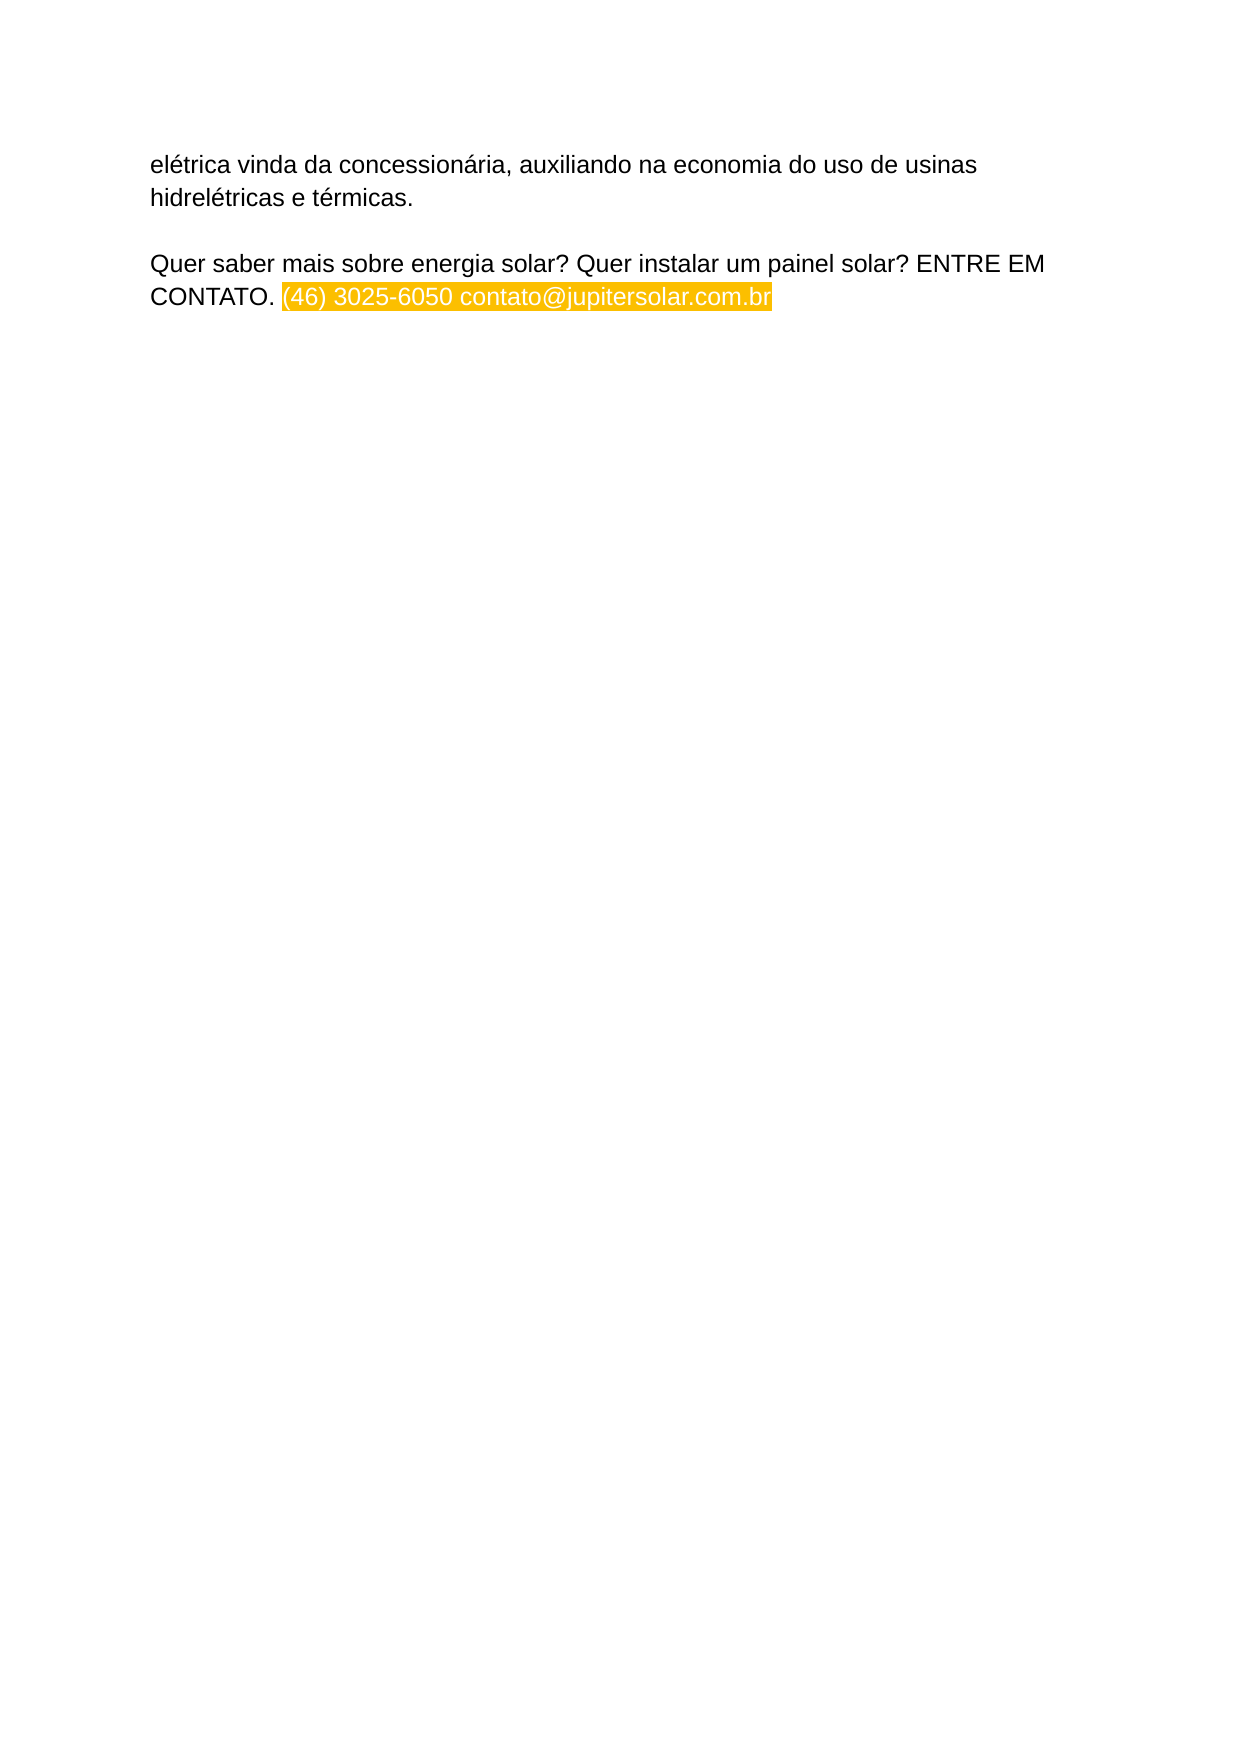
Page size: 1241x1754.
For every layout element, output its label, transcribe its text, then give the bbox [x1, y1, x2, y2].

text elétrica vinda da concessionária, auxiliando na economia do uso de usinas hidrelétricas e térmicas. [150, 150, 1090, 212]
text Quer saber mais sobre energia solar? Quer instalar um painel solar? ENTRE EM CONTATO. (46) 3025-6050 contato@jupitersolar.com.br [150, 249, 1090, 311]
